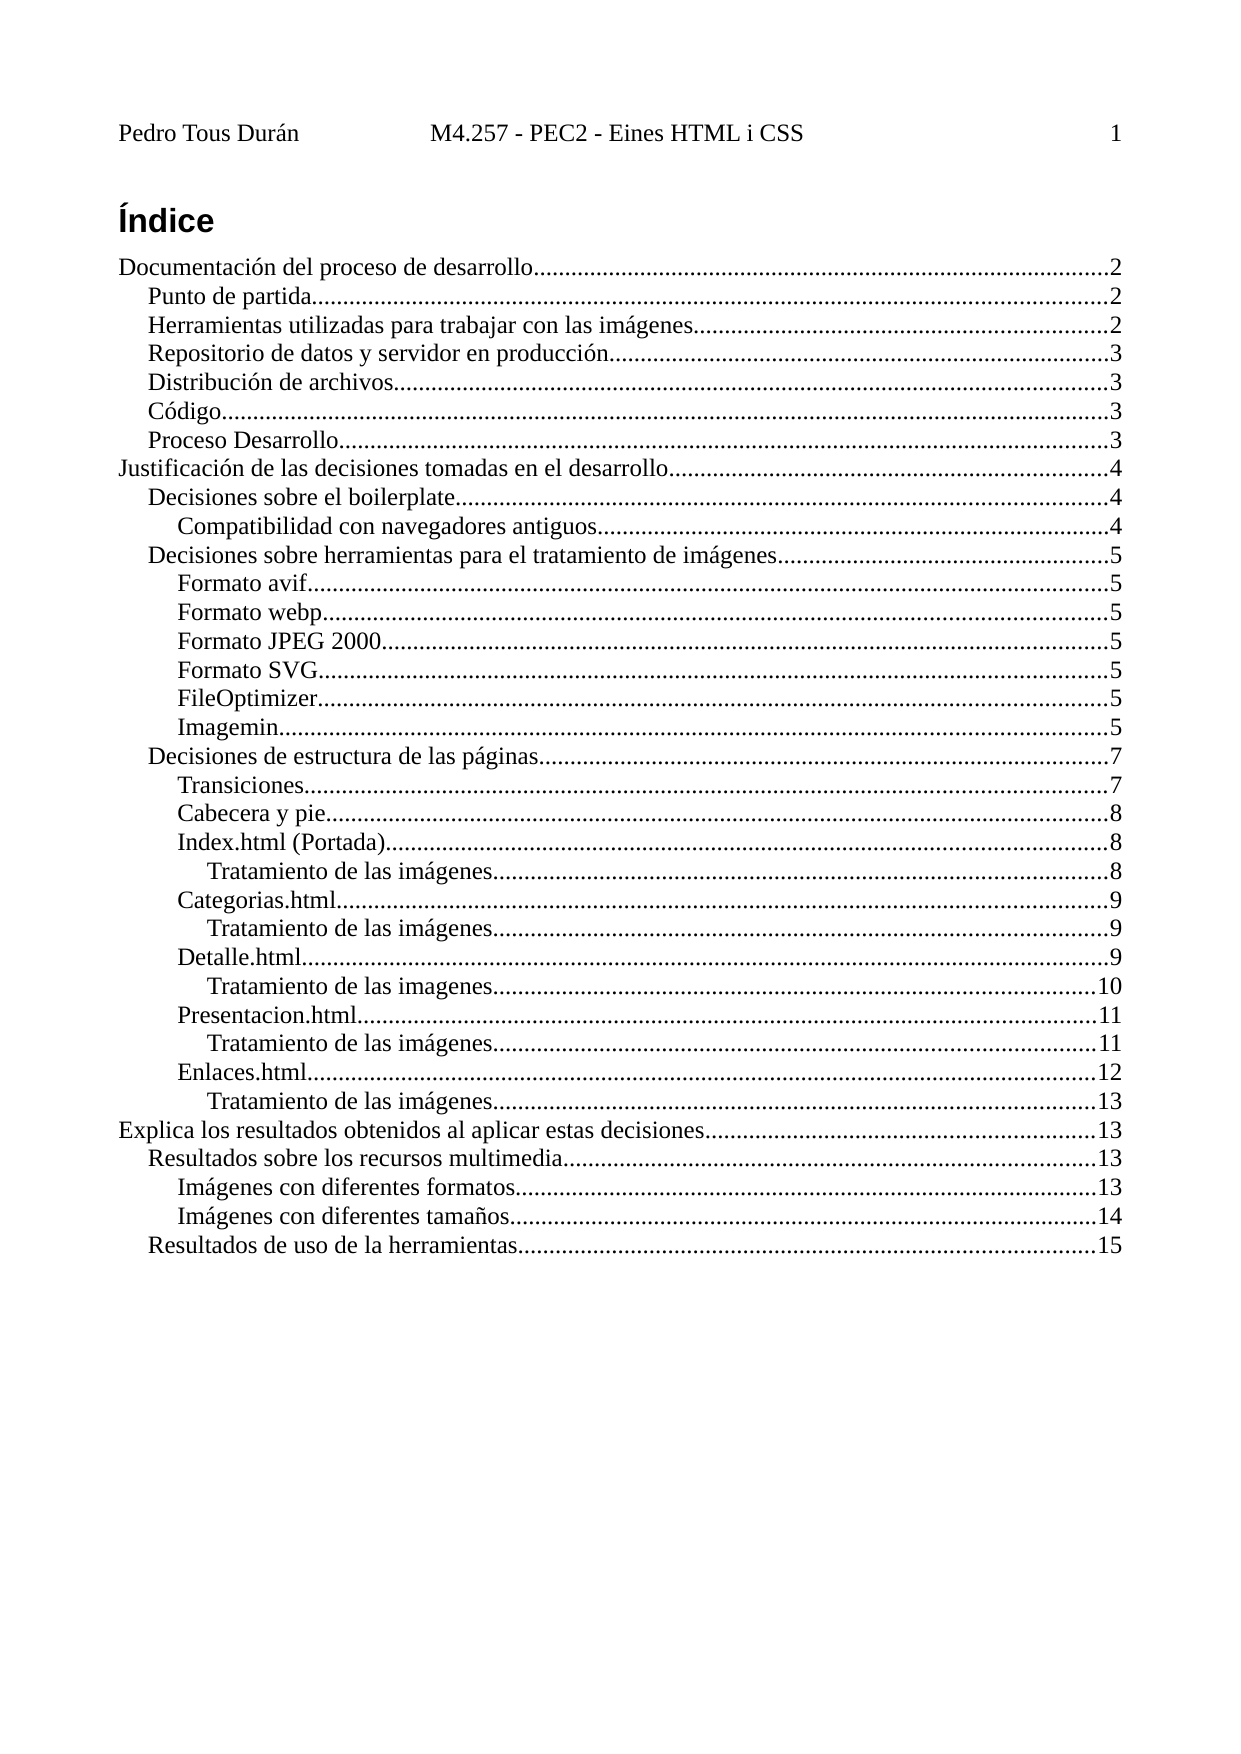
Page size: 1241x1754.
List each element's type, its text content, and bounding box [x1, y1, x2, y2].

text Decisiones sobre herramientas para el tratamiento de imágenes 5 [148, 540, 1122, 568]
text Repositorio de datos y servidor en producción 3 [148, 338, 1122, 367]
text Resultados de uso de la herramientas 15 [148, 1230, 1122, 1258]
text Categorias.html 9 [177, 885, 1122, 913]
text Formato SVG 5 [177, 655, 1122, 683]
text Tratamiento de las imágenes 11 [207, 1028, 1122, 1057]
text Enlaces.html 12 [177, 1057, 1122, 1086]
text Imagemin 5 [177, 712, 1122, 741]
text Formato JPEG 2000. 5 [177, 626, 1122, 655]
text Compatibilidad con navegadores antiguos 4 [177, 511, 1122, 540]
text Imágenes con diferentes formatos. 13 [177, 1172, 1122, 1201]
text Resultados sobre los recursos multimedia 13 [148, 1143, 1122, 1172]
text Cabecera y pie 8 [177, 798, 1122, 827]
text FileOptimizer 5 [177, 683, 1122, 712]
text Justificación de las decisiones tomadas en el desarrollo 4 [118, 453, 1122, 482]
text Herramientas utilizadas para trabajar con las imágenes 2 [148, 310, 1122, 338]
text Tratamiento de las imágenes 8 [207, 856, 1122, 885]
text Decisiones sobre el boilerplate 4 [148, 482, 1122, 511]
text Imágenes con diferentes tamaños 14 [177, 1201, 1122, 1230]
text Formato avif 5 [177, 568, 1122, 597]
text Proceso Desarrollo 3 [148, 425, 1122, 453]
text Punto de partida 2 [148, 281, 1122, 310]
text Tratamiento de las imagenes 10 [207, 971, 1122, 1000]
text Transiciones 7 [177, 770, 1122, 798]
text Tratamiento de las imágenes 13 [207, 1086, 1122, 1115]
text Decisiones de estructura de las páginas 7 [148, 741, 1122, 770]
text Documentación del proceso de desarrollo 2 [118, 252, 1122, 281]
text Código 3 [148, 396, 1122, 425]
text Distribución de archivos 3 [148, 367, 1122, 396]
text Index.html (Portada) 8 [177, 827, 1122, 856]
text Formato webp 5 [177, 597, 1122, 626]
subtitle Índice [118, 201, 1122, 240]
text Presentacion.html 11 [177, 1000, 1122, 1028]
text Detalle.html 9 [177, 942, 1122, 971]
text Tratamiento de las imágenes 9 [207, 913, 1122, 942]
text Explica los resultados obtenidos al aplicar estas decisiones 13 [118, 1115, 1122, 1143]
